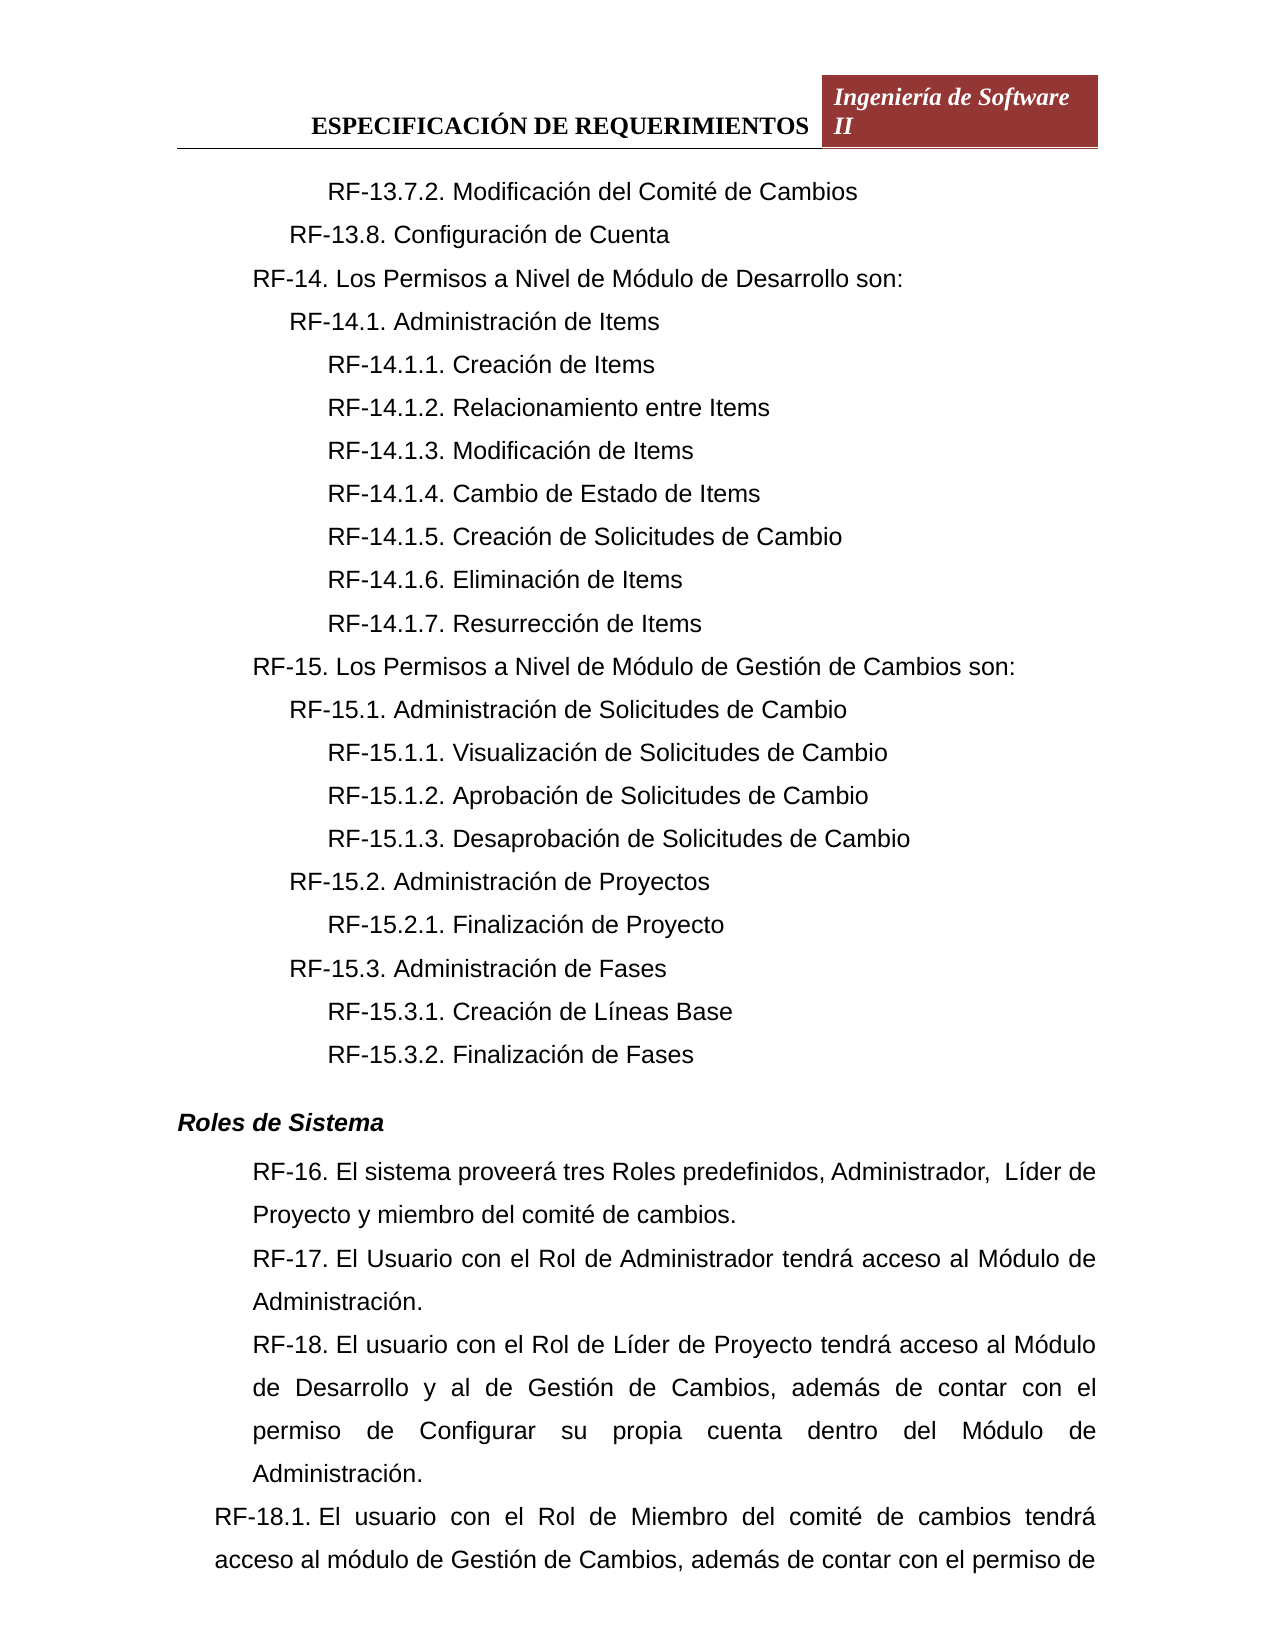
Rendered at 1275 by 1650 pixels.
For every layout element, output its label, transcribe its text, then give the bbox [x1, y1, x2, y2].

text Roles de Sistema [177, 1108, 1098, 1137]
list Modificación de Items [177, 436, 1098, 465]
list Administración de Solicitudes de Cambio [289, 695, 1098, 723]
list Los Permisos a Nivel de Módulo de Gestión de Cambios son: [177, 652, 1098, 680]
list Configuración de Cuenta [289, 220, 1098, 249]
list Modificación del Comité de Cambios [177, 177, 1098, 206]
list Desaprobación de Solicitudes de Cambio [177, 824, 1098, 853]
list Creación de Solicitudes de Cambio [177, 522, 1098, 551]
list El usuario con el Rol de Líder de Proyecto tendrá acceso al Módulo de Desarrollo y al de Gestión de Cambios, además de contar con el permiso de Configurar su propia cuenta dentro del Módulo de Administración. [177, 1330, 1098, 1488]
list El sistema proveerá tres Roles predefinidos, Administrador, Líder de Proyecto y miembro del comité de cambios. [177, 1157, 1098, 1229]
list Creación de Items [177, 350, 1098, 378]
list Resurrección de Items [177, 608, 1098, 637]
list Administración de Items [289, 307, 1098, 335]
list Creación de Líneas Base [177, 997, 1098, 1025]
list Relacionamiento entre Items [177, 393, 1098, 422]
list Administración de Fases [289, 953, 1098, 982]
list El Usuario con el Rol de Administrador tendrá acceso al Módulo de Administración. [177, 1243, 1098, 1315]
list El usuario con el Rol de Miembro del comité de cambios tendrá acceso al módulo de Gestión de Cambios, además de contar con el permiso de [214, 1502, 1098, 1574]
list Visualización de Solicitudes de Cambio [177, 738, 1098, 767]
list Finalización de Proyecto [177, 910, 1098, 939]
list Cambio de Estado de Items [177, 479, 1098, 508]
list Finalización de Fases [177, 1040, 1098, 1068]
list Eliminación de Items [177, 565, 1098, 594]
list Administración de Proyectos [289, 867, 1098, 896]
list Los Permisos a Nivel de Módulo de Desarrollo son: [177, 263, 1098, 292]
list Aprobación de Solicitudes de Cambio [177, 781, 1098, 810]
